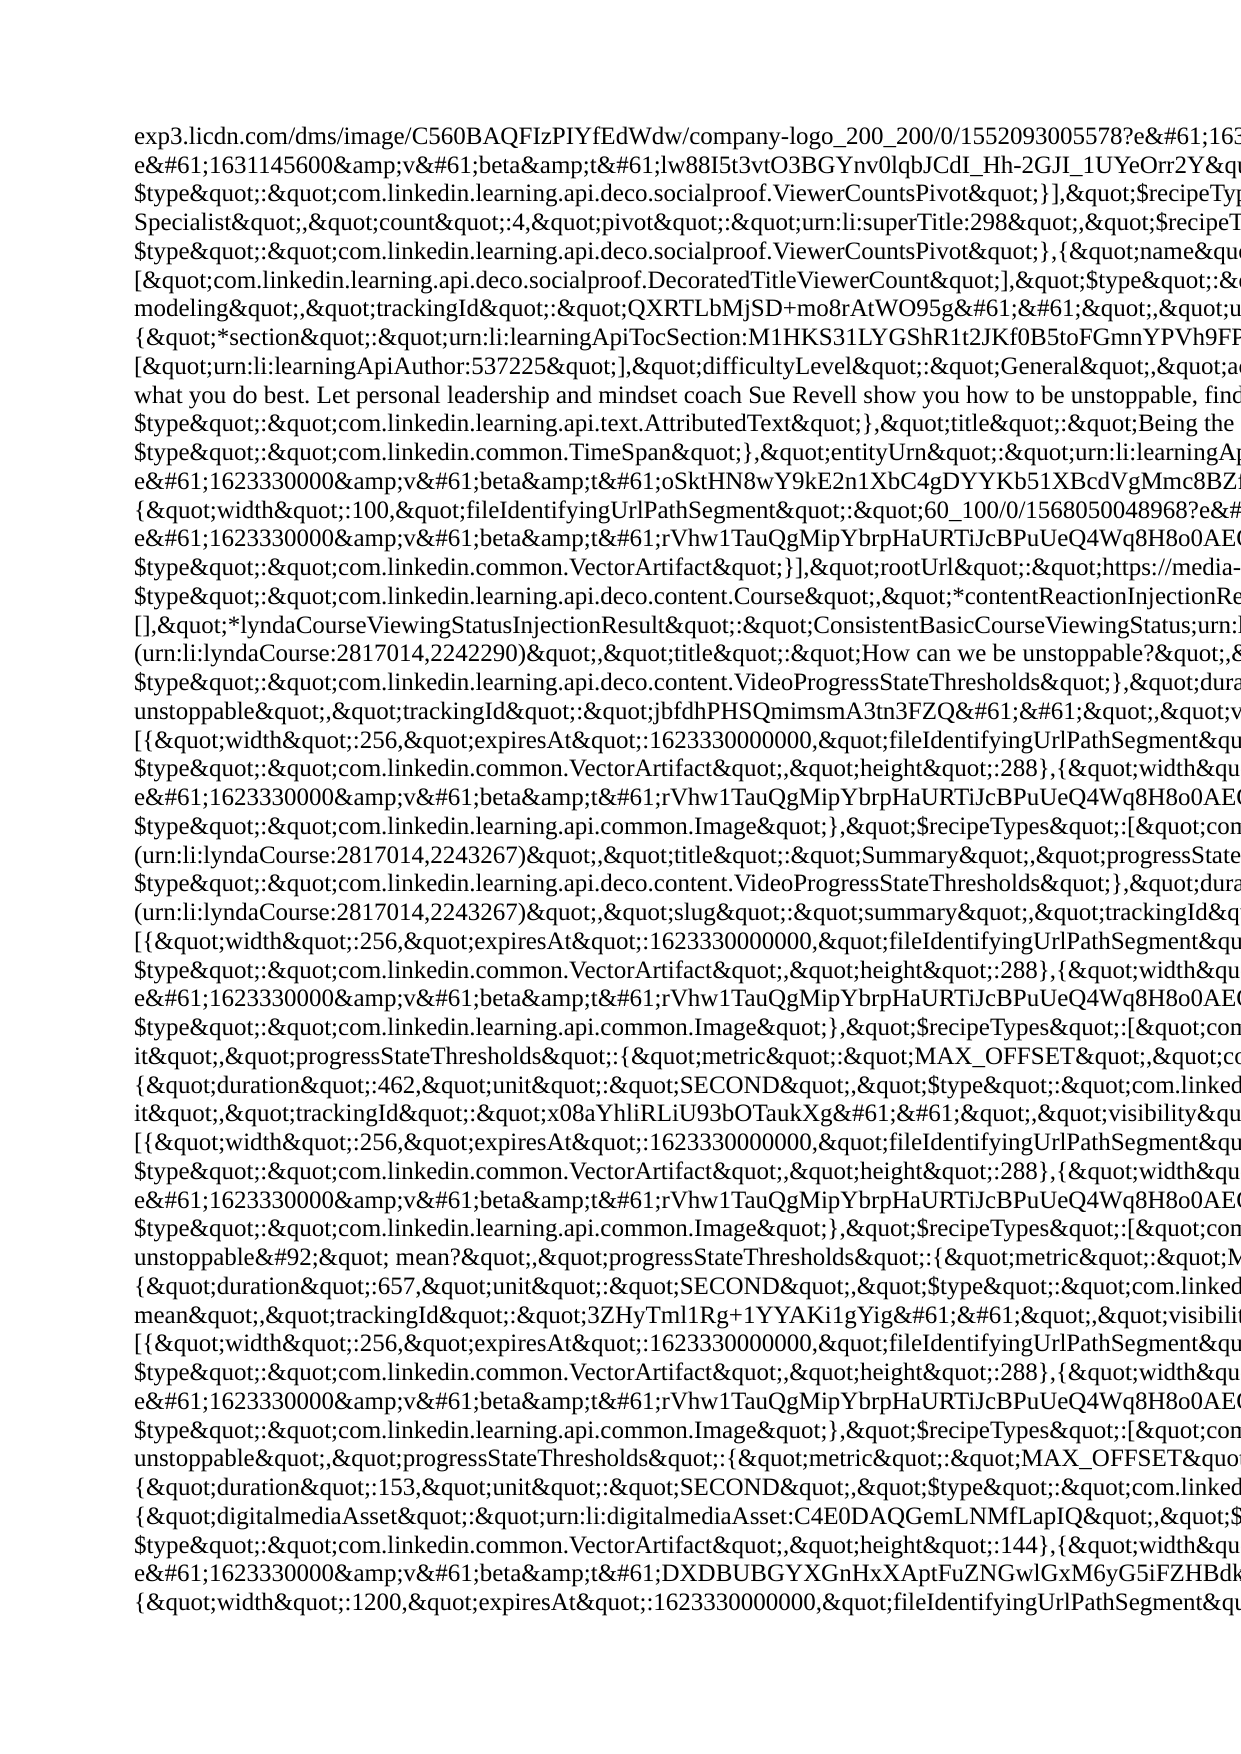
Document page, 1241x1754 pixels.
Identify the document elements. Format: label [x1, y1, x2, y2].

table_cell [118, 118, 131, 1619]
